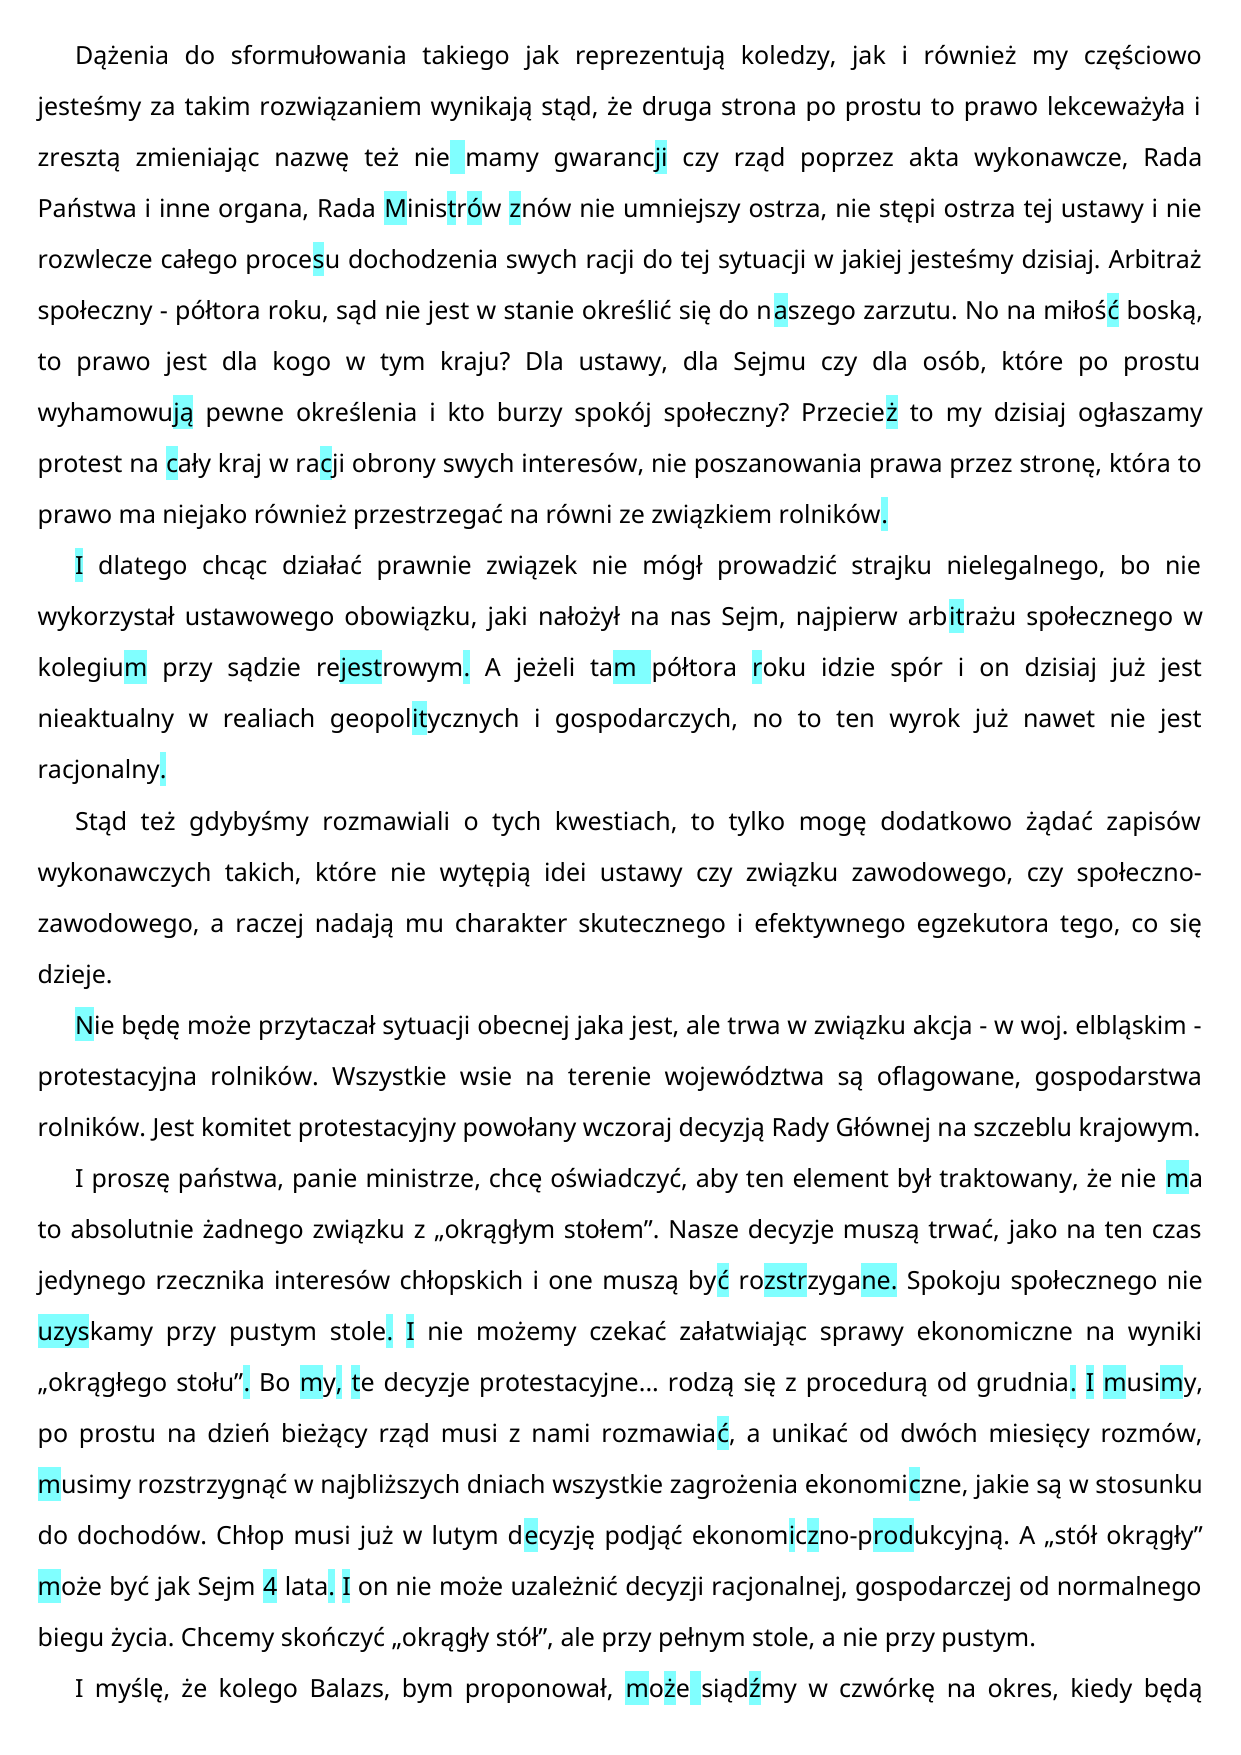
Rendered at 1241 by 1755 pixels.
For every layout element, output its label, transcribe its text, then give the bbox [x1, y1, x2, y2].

text I dlatego chcąc działać prawnie związek nie mógł prowadzić strajku nielegalnego, bo nie wykorzystał ustawowego obowiązku, jaki nałożył na nas Sejm, najpierw arbitrażu społecznego w kolegium przy sądzie rejestrowym. A jeżeli tam półtora roku idzie spór i on dzisiaj już jest nieaktualny w realiach geopolitycznych i gospodarczych, no to ten wyrok już nawet nie jest racjonalny. [37, 548, 1203, 786]
text I proszę państwa, panie ministrze, chcę oświadczyć, aby ten element był traktowany, że nie ma to absolutnie żadnego związku z „okrągłym stołem”. Nasze decyzje muszą trwać, jako na ten czas jedynego rzecznika interesów chłopskich i one muszą być rozstrzygane. Spokoju społecznego nie uzyskamy przy pustym stole. I nie możemy czekać załatwiając sprawy ekonomiczne na wyniki „okrągłego stołu”. Bo my, te decyzje protestacyjne... rodzą się z procedurą od grudnia. I musimy, po prostu na dzień bieżący rząd musi z nami rozmawiać, a unikać od dwóch miesięcy rozmów, musimy rozstrzygnąć w najbliższych dniach wszystkie zagrożenia ekonomiczne, jakie są w stosunku do dochodów. Chłop musi już w lutym decyzję podjąć ekonomiczno-produkcyjną. A „stół okrągły” może być jak Sejm 4 lata. I on nie może uzależnić decyzji racjonalnej, gospodarczej od normalnego biegu życia. Chcemy skończyć „okrągły stół”, ale przy pełnym stole, a nie przy pustym. [37, 1160, 1203, 1654]
text Stąd też gdybyśmy rozmawiali o tych kwestiach, to tylko mogę dodatkowo żądać zapisów wykonawczych takich, które nie wytępią idei ustawy czy związku zawodowego, czy społeczno- zawodowego, a raczej nadają mu charakter skutecznego i efektywnego egzekutora tego, co się dzieje. [37, 803, 1203, 990]
text Nie będę może przytaczał sytuacji obecnej jaka jest, ale trwa w związku akcja - w woj. elbląskim - protestacyjna rolników. Wszystkie wsie na terenie województwa są oflagowane, gospodarstwa rolników. Jest komitet protestacyjny powołany wczoraj decyzją Rady Głównej na szczeblu krajowym. [37, 1007, 1203, 1143]
text I myślę, że kolego Balazs, bym proponował, może siądźmy w czwórkę na okres, kiedy będą [37, 1671, 1203, 1705]
text Dążenia do sformułowania takiego jak reprezentują koledzy, jak i również my częściowo jesteśmy za takim rozwiązaniem wynikają stąd, że druga strona po prostu to prawo lekceważyła i zresztą zmieniając nazwę też nie mamy gwarancji czy rząd poprzez akta wykonawcze, Rada Państwa i inne organa, Rada Ministrów znów nie umniejszy ostrza, nie stępi ostrza tej ustawy i nie rozwlecze całego procesu dochodzenia swych racji do tej sytuacji w jakiej jesteśmy dzisiaj. Arbitraż społeczny - półtora roku, sąd nie jest w stanie określić się do naszego zarzutu. No na miłość boską, to prawo jest dla kogo w tym kraju? Dla ustawy, dla Sejmu czy dla osób, które po prostu wyhamowują pewne określenia i kto burzy spokój społeczny? Przecież to my dzisiaj ogłaszamy protest na cały kraj w racji obrony swych interesów, nie poszanowania prawa przez stronę, która to prawo ma niejako również przestrzegać na równi ze związkiem rolników. [37, 37, 1203, 531]
